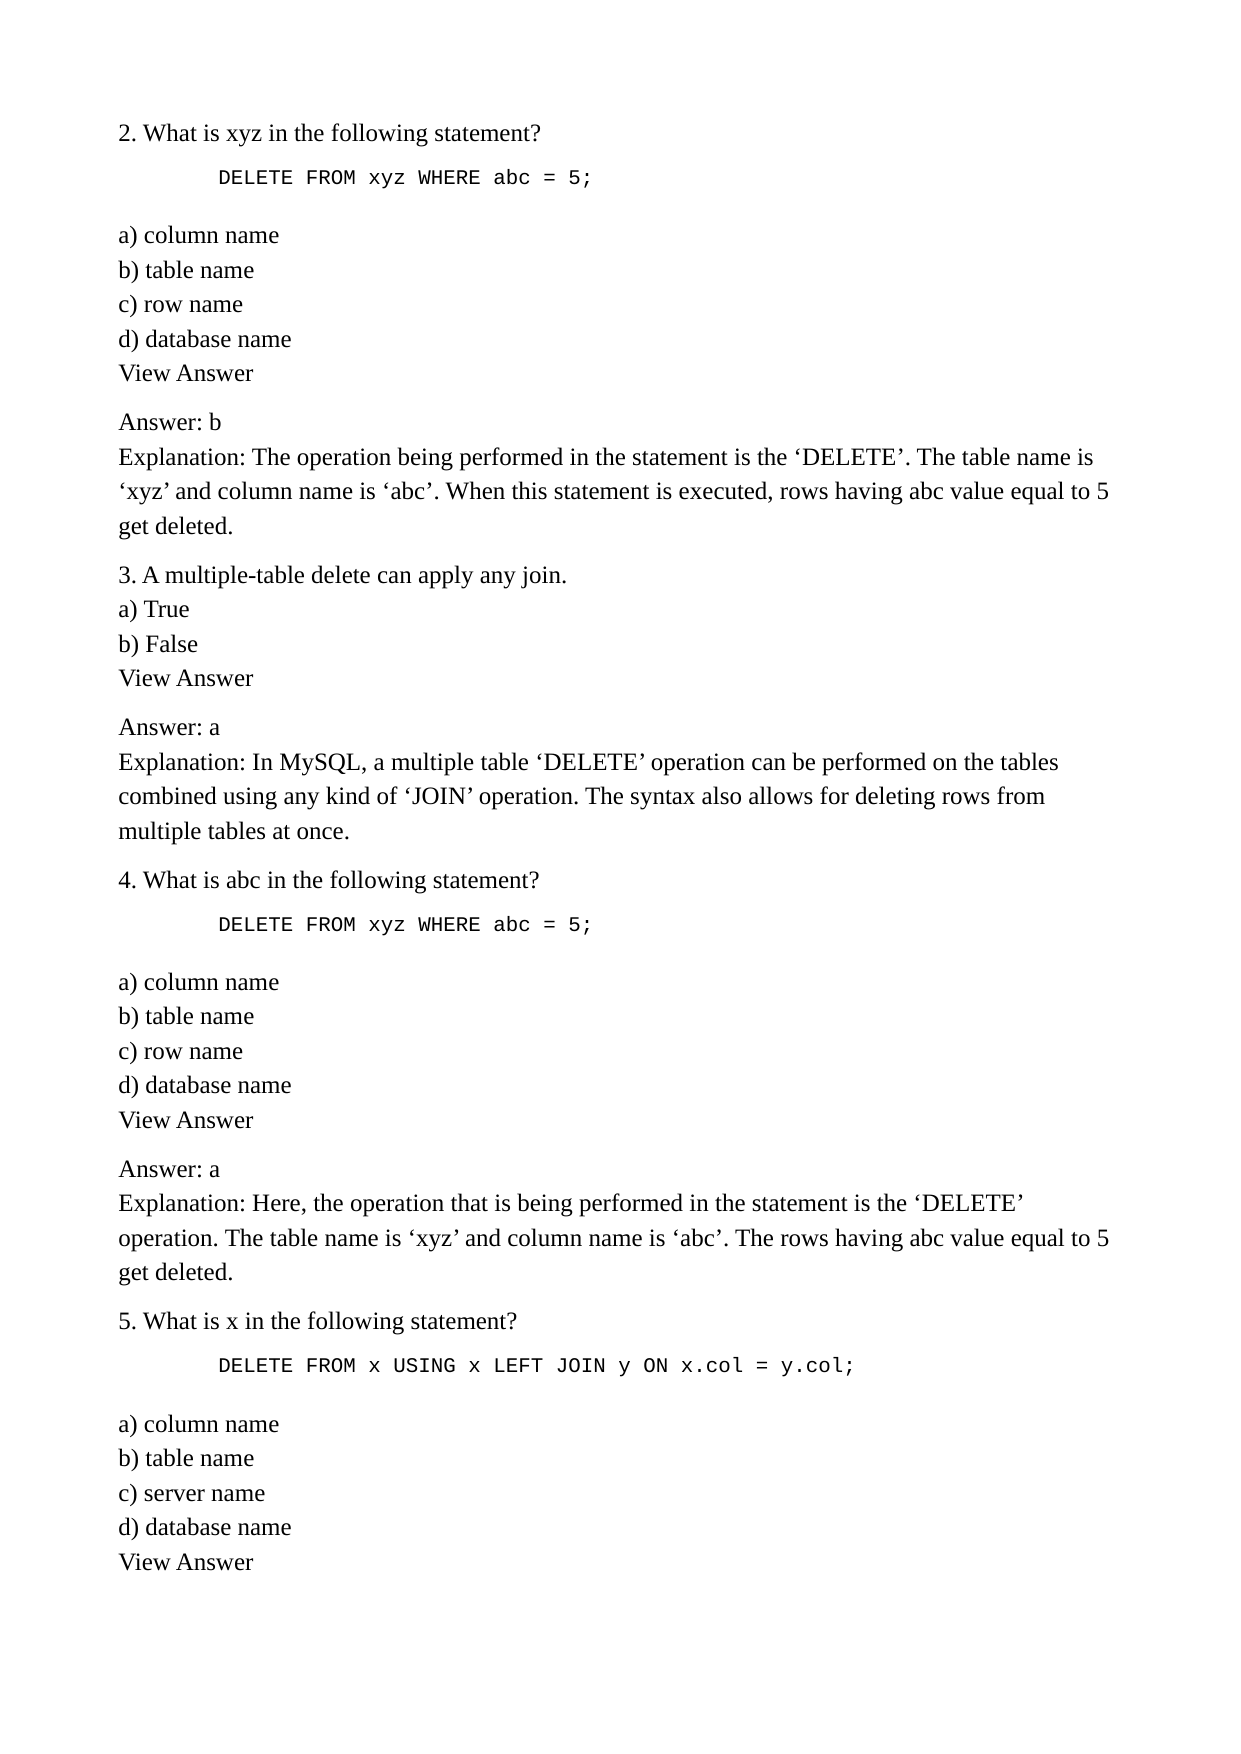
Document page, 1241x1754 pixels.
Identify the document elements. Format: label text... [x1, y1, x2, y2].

text Answer: b Explanation: The operation being performed in the statement is the ‘DELETE’. The table name is ‘xyz’ and column name is ‘abc’. When this statement is executed, rows having abc value equal to 5 get deleted. [118, 407, 1122, 539]
text DELETE FROM x USING x LEFT JOIN y ON x.col = y.col; [118, 1356, 1122, 1379]
text DELETE FROM xyz WHERE abc = 5; [118, 167, 1122, 191]
text 3. A multiple-table delete can apply any join. a) True b) False View Answer [118, 560, 1122, 692]
text 5. What is x in the following statement? [118, 1306, 1122, 1335]
text DELETE FROM xyz WHERE abc = 5; [118, 914, 1122, 937]
text a) column name b) table name c) server name d) database name View Answer [118, 1409, 1122, 1575]
text Answer: a Explanation: In MySQL, a multiple table ‘DELETE’ operation can be performed on the tables combined using any kind of ‘JOIN’ operation. The syntax also allows for deleting rows from multiple tables at once. [118, 712, 1122, 844]
text a) column name b) table name c) row name d) database name View Answer [118, 967, 1122, 1134]
text 2. What is xyz in the following statement? [118, 118, 1122, 147]
text a) column name b) table name c) row name d) database name View Answer [118, 220, 1122, 387]
text 4. What is abc in the following statement? [118, 865, 1122, 893]
text Answer: a Explanation: Here, the operation that is being performed in the statement is the ‘DELETE’ operation. The table name is ‘xyz’ and column name is ‘abc’. The rows having abc value equal to 5 get deleted. [118, 1154, 1122, 1286]
